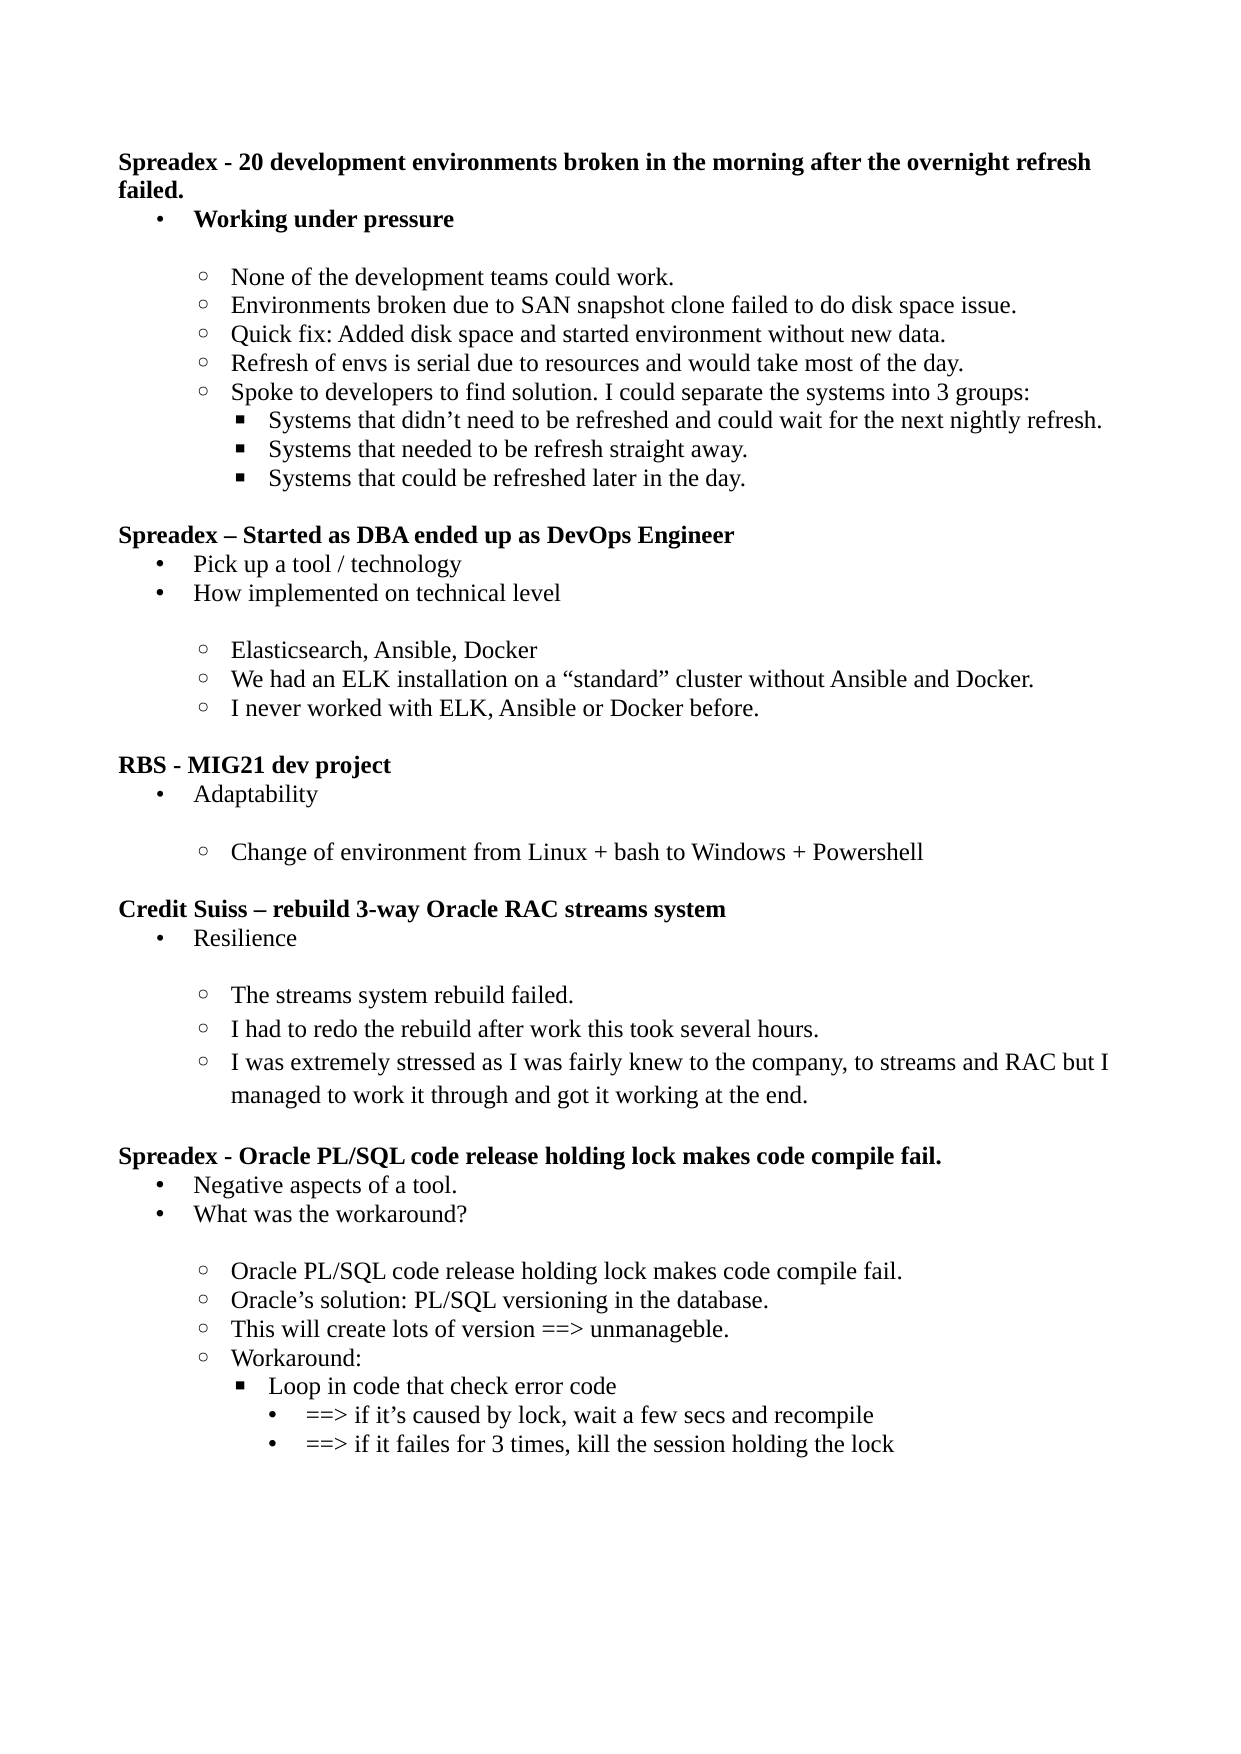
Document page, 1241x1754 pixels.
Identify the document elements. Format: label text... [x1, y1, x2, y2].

list Loop in code that check error code [231, 1371, 1122, 1400]
text Spreadex – Started as DBA ended up as DevOps Engineer [118, 521, 1122, 549]
list Resilience [156, 923, 1122, 952]
list Refresh of envs is serial due to resources and would take most of the day. [193, 348, 1122, 377]
list Oracle PL/SQL code release holding lock makes code compile fail. [193, 1256, 1122, 1285]
text RBS - MIG21 dev project [118, 751, 1122, 779]
text Spreadex - 20 development environments broken in the morning after the overnight refresh failed. [118, 147, 1122, 204]
list Quick fix: Added disk space and started environment without new data. [193, 319, 1122, 348]
list Systems that didn’t need to be refreshed and could wait for the next nightly refresh. [231, 406, 1122, 434]
list Oracle’s solution: PL/SQL versioning in the database. [193, 1285, 1122, 1314]
list Systems that could be refreshed later in the day. [231, 463, 1122, 492]
list I was extremely stressed as I was fairly knew to the company, to streams and RAC but I managed to work it through and got it working at the end. [193, 1047, 1122, 1108]
list Pick up a tool / technology [156, 549, 1122, 578]
list Environments broken due to SAN snapshot clone failed to do disk space issue. [193, 291, 1122, 319]
list Change of environment from Linux + bash to Windows + Powershell [193, 837, 1122, 866]
list How implemented on technical level [156, 578, 1122, 607]
text Credit Suiss – rebuild 3-way Oracle RAC streams system [118, 894, 1122, 923]
list Working under pressure [156, 204, 1122, 233]
list ==> if it’s caused by lock, wait a few secs and recompile [268, 1400, 1122, 1429]
list None of the development teams could work. [193, 262, 1122, 291]
list The streams system rebuild failed. [193, 981, 1122, 1009]
list I had to redo the rebuild after work this took several hours. [193, 1014, 1122, 1042]
list Spoke to developers to find solution. I could separate the systems into 3 groups: [193, 377, 1122, 406]
list I never worked with ELK, Ansible or Docker before. [193, 693, 1122, 722]
list Elasticsearch, Ansible, Docker [193, 636, 1122, 664]
list We had an ELK installation on a “standard” cluster without Ansible and Docker. [193, 664, 1122, 693]
list Negative aspects of a tool. [156, 1170, 1122, 1199]
text Spreadex - Oracle PL/SQL code release holding lock makes code compile fail. [118, 1141, 1122, 1170]
list Adaptability [156, 779, 1122, 808]
list Workaround: [193, 1343, 1122, 1371]
list What was the workaround? [156, 1199, 1122, 1228]
list ==> if it failes for 3 times, kill the session holding the lock [268, 1429, 1122, 1458]
list Systems that needed to be refresh straight away. [231, 434, 1122, 463]
list This will create lots of version ==> unmanageble. [193, 1314, 1122, 1343]
